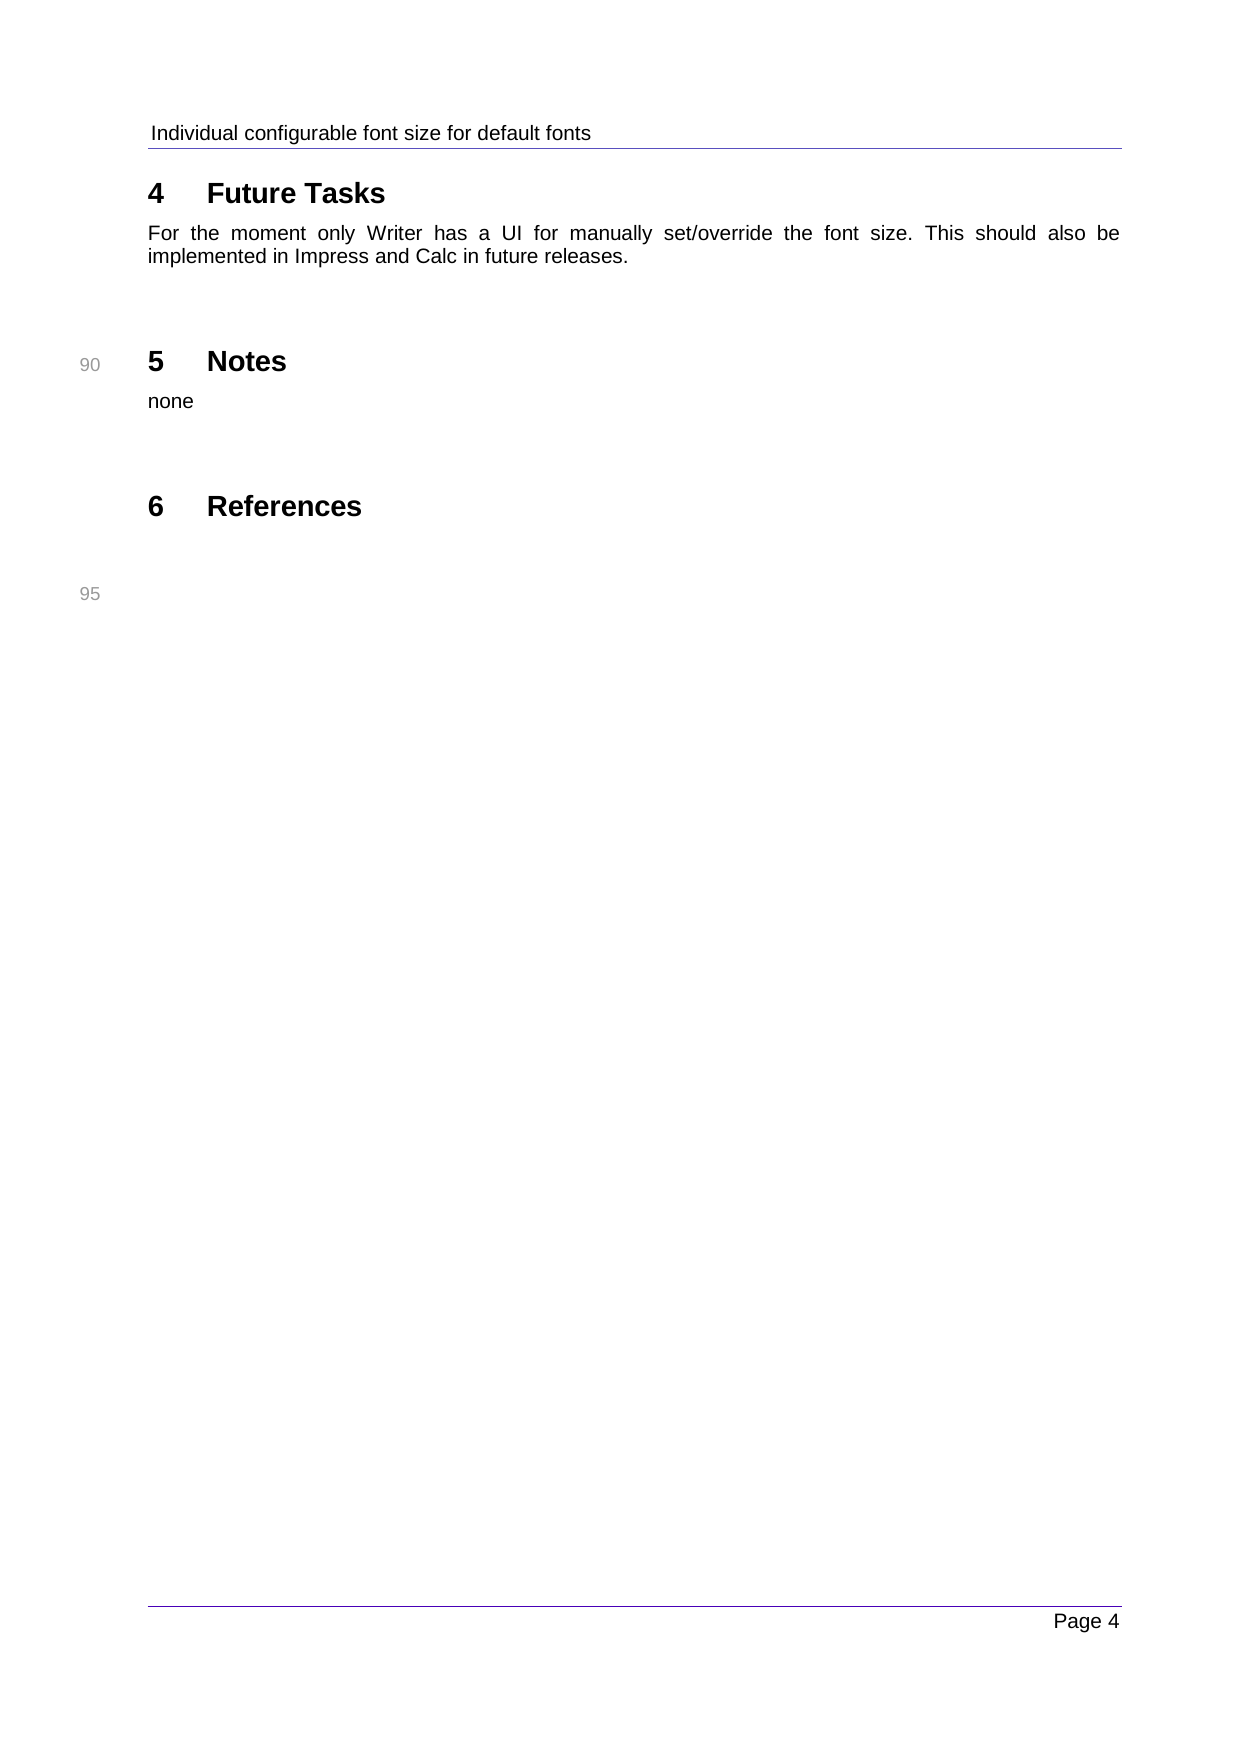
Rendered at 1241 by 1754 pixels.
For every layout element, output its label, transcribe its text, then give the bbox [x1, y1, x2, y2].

text <Give references to related documentation, such as engineering designs, technical specs, and other sources for related units. Also include links to documents that other sections in this spec need to refer to, such as user opinions usability test reports.> [148, 534, 1122, 605]
subtitle Notes [148, 345, 1122, 378]
text none [148, 389, 1122, 413]
text For the moment only Writer has a UI for manually set/override the font size. This should also be implemented in Impress and Calc in future releases. [148, 221, 1122, 268]
subtitle Future Tasks [148, 177, 1122, 209]
subtitle References [148, 490, 1122, 522]
